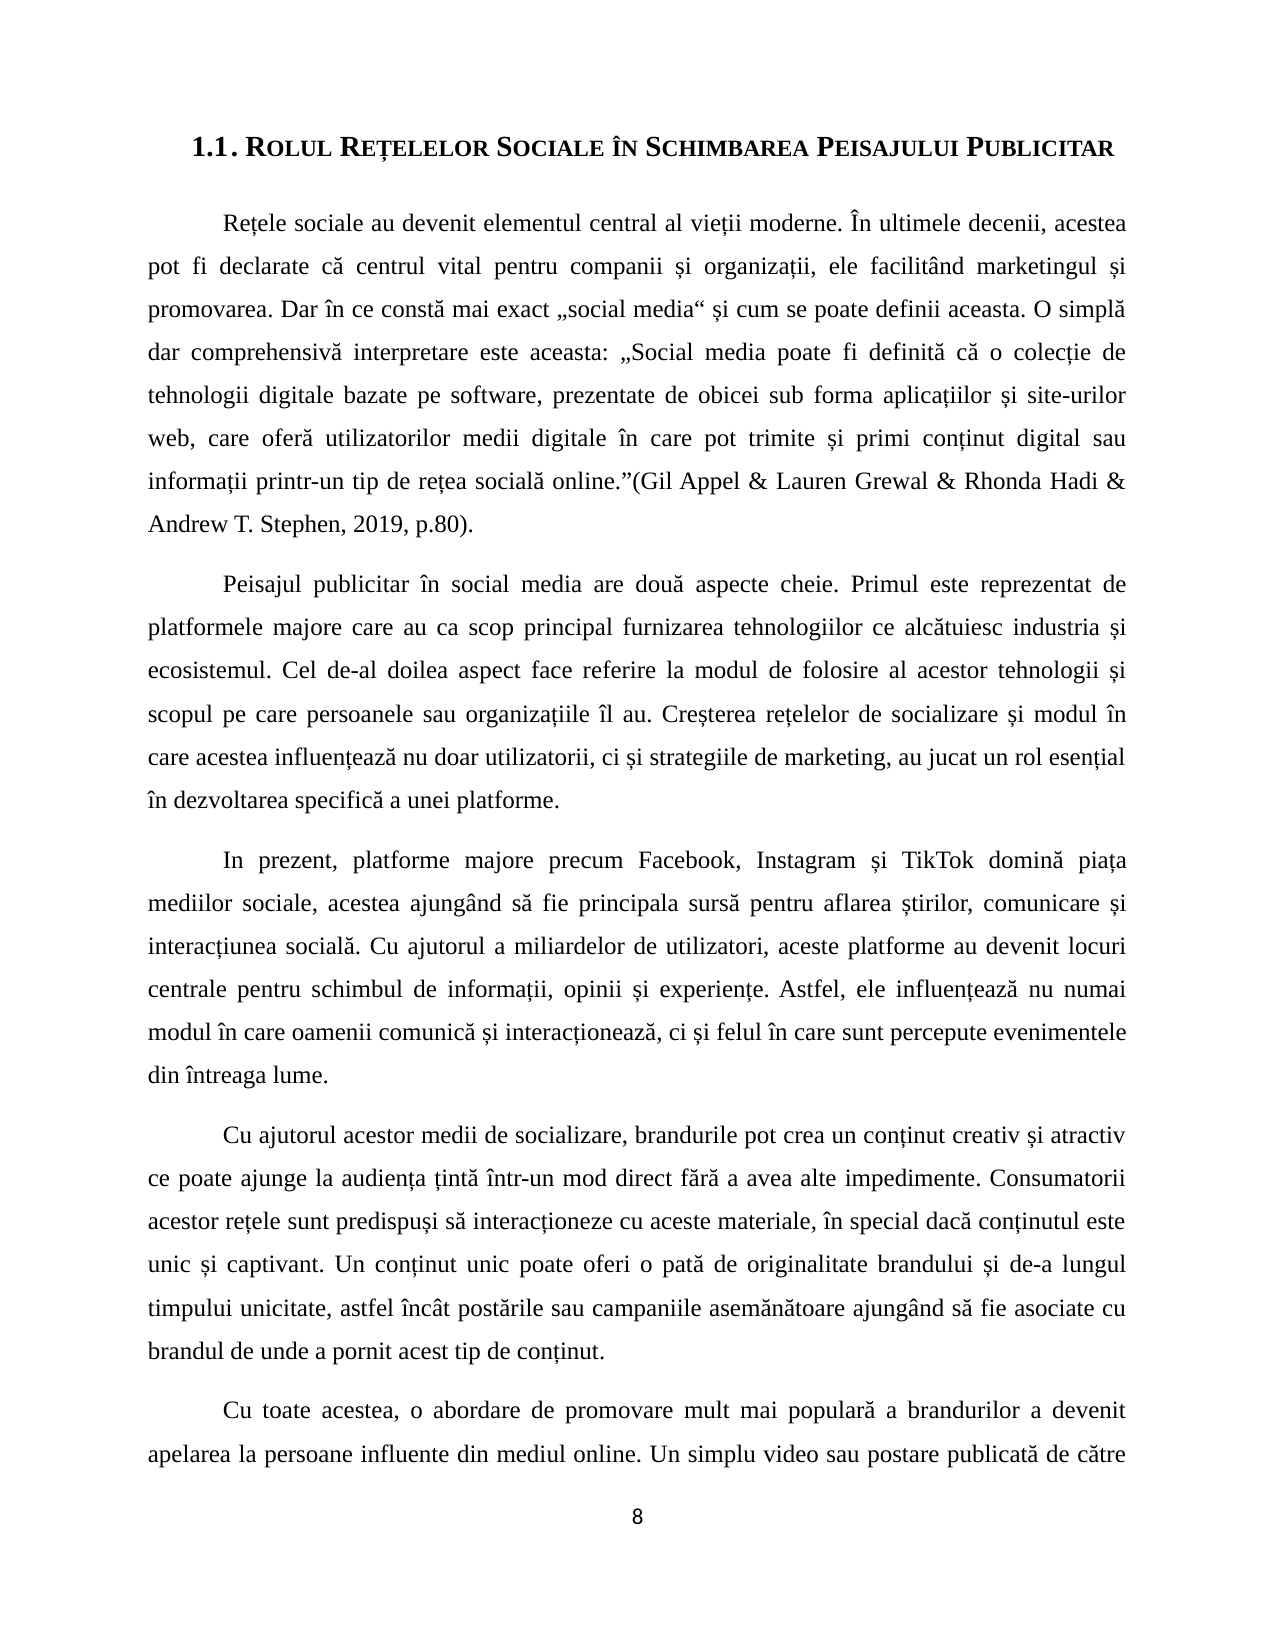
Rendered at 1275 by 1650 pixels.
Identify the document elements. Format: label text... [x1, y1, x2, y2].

text Cu toate acestea, o abordare de promovare mult mai populară a brandurilor a devenit apelarea la persoane influente din mediul online. Un simplu video sau postare publicată de către [148, 1396, 1127, 1467]
list . Rolul Rețelelor Sociale în Schimbarea Peisajului Publicitar [191, 129, 1127, 163]
text Rețele sociale au devenit elementul central al vieții moderne. În ultimele decenii, acestea pot fi declarate că centrul vital pentru companii și organizații, ele facilitând marketingul și promovarea. Dar în ce constă mai exact „social media“ și cum se poate definii aceasta. O simplă dar comprehensivă interpretare este aceasta: „Social media poate fi definită că o colecție de tehnologii digitale bazate pe software, prezentate de obicei sub forma aplicațiilor și site-urilor web, care oferă utilizatorilor medii digitale în care pot trimite și primi conținut digital sau informații printr-un tip de rețea socială online.”(Gil Appel & Lauren Grewal & Rhonda Hadi & Andrew T. Stephen, 2019, p.80). [148, 208, 1127, 538]
text Peisajul publicitar în social media are două aspecte cheie. Primul este reprezentat de platformele majore care au ca scop principal furnizarea tehnologiilor ce alcătuiesc industria și ecosistemul. Cel de-al doilea aspect face referire la modul de folosire al acestor tehnologii și scopul pe care persoanele sau organizațiile îl au. Creșterea rețelelor de socializare și modul în care acestea influențează nu doar utilizatorii, ci și strategiile de marketing, au jucat un rol esențial în dezvoltarea specifică a unei platforme. [148, 569, 1127, 814]
text In prezent, platforme majore precum Facebook, Instagram și TikTok domină piața mediilor sociale, acestea ajungând să fie principala sursă pentru aflarea știrilor, comunicare și interacțiunea socială. Cu ajutorul a miliardelor de utilizatori, aceste platforme au devenit locuri centrale pentru schimbul de informații, opinii și experiențe. Astfel, ele influențează nu numai modul în care oamenii comunică și interacționează, ci și felul în care sunt percepute evenimentele din întreaga lume. [148, 845, 1127, 1089]
text Cu ajutorul acestor medii de socializare, brandurile pot crea un conținut creativ și atractiv ce poate ajunge la audiența țintă într-un mod direct fără a avea alte impedimente. Consumatorii acestor rețele sunt predispuși să interacționeze cu aceste materiale, în special dacă conținutul este unic și captivant. Un conținut unic poate oferi o pată de originalitate brandului și de-a lungul timpului unicitate, astfel încât postările sau campaniile asemănătoare ajungând să fie asociate cu brandul de unde a pornit acest tip de conținut. [148, 1120, 1127, 1364]
